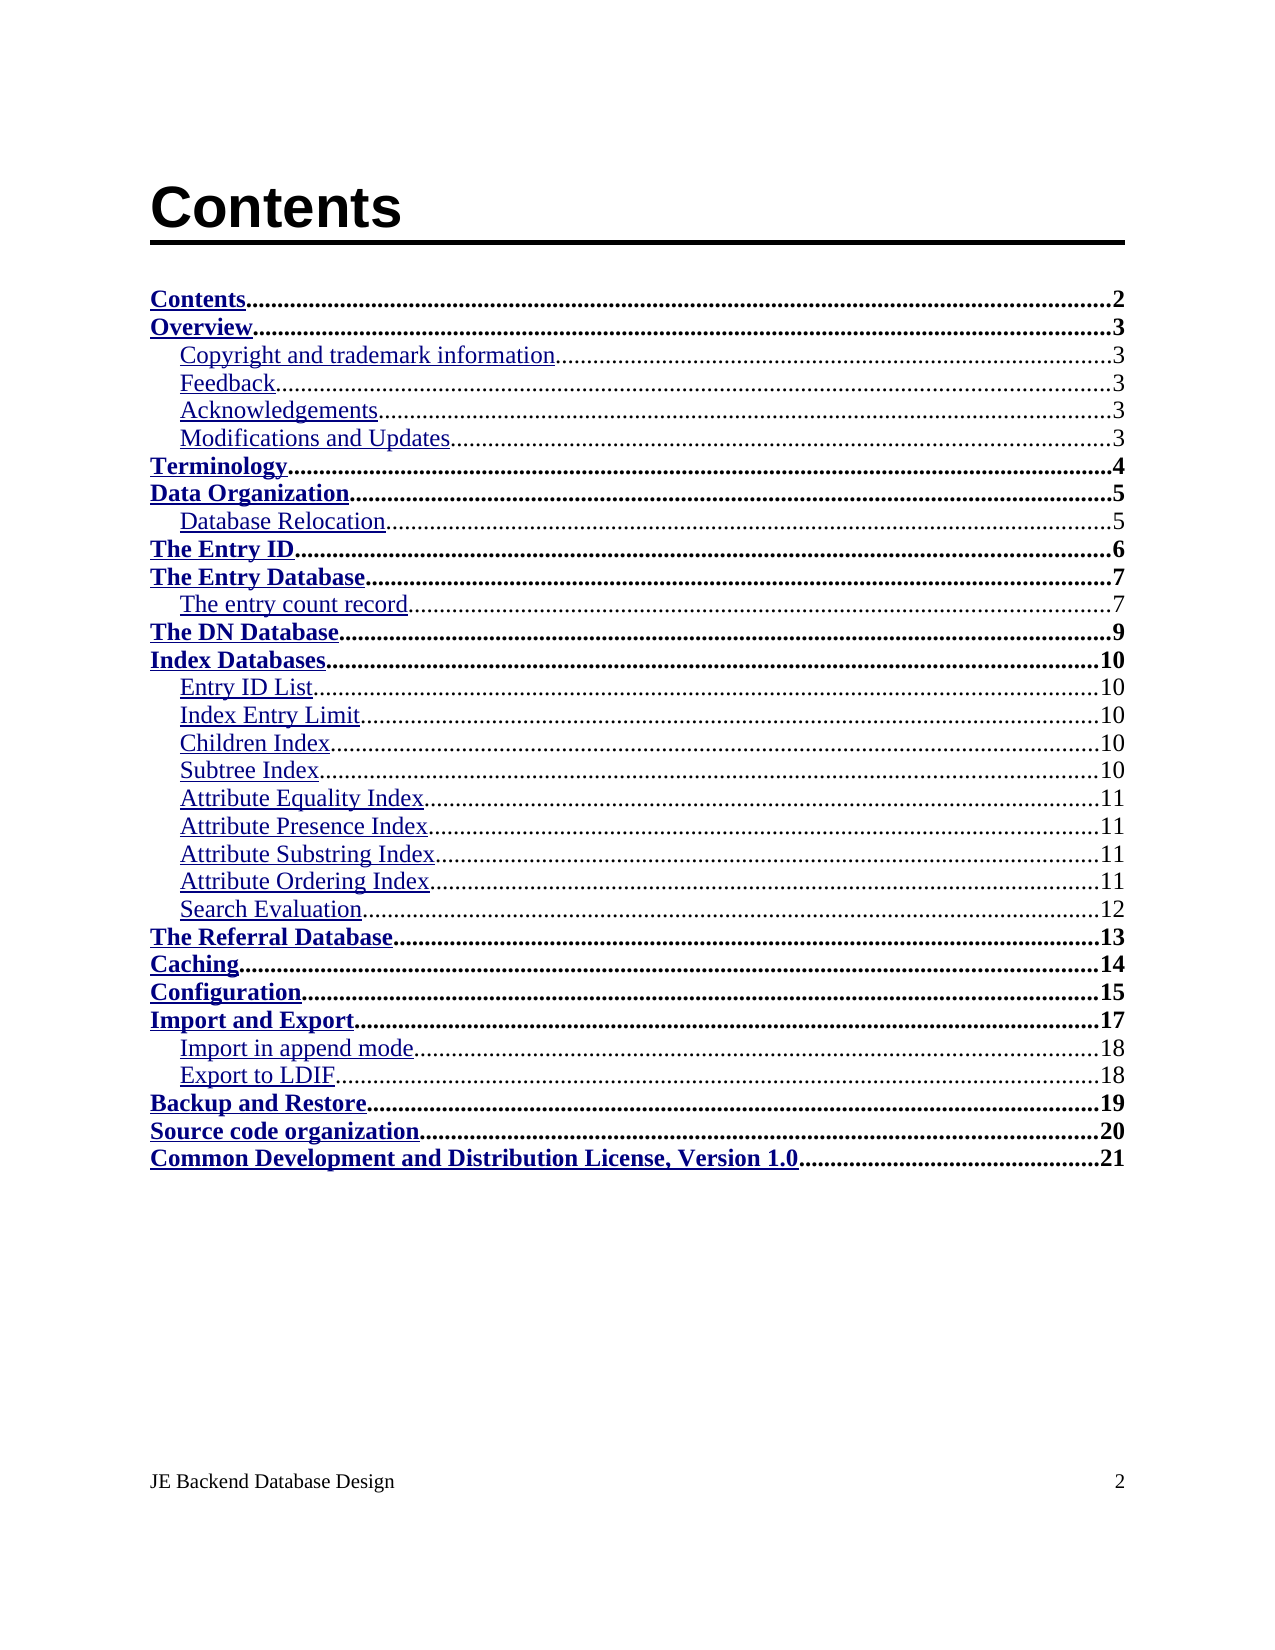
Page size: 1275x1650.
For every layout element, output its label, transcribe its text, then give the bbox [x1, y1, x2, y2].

text Attribute Substring Index 11 [179, 840, 1125, 867]
text Caching 14 [150, 951, 1125, 978]
text Children Index 10 [179, 729, 1125, 757]
text Acknowledgements 3 [179, 396, 1125, 424]
text The Entry ID 6 [150, 535, 1125, 563]
text Search Evaluation 12 [179, 895, 1125, 923]
text Subtree Index 10 [179, 757, 1125, 784]
text The Referral Database 13 [150, 923, 1125, 951]
text Attribute Ordering Index 11 [179, 867, 1125, 895]
text Backup and Restore 19 [150, 1089, 1125, 1117]
text Import in append mode 18 [179, 1034, 1125, 1061]
text Modifications and Updates 3 [179, 424, 1125, 452]
text The entry count record 7 [179, 590, 1125, 618]
text Terminology 4 [150, 452, 1125, 479]
text Attribute Equality Index 11 [179, 784, 1125, 812]
text Attribute Presence Index 11 [179, 812, 1125, 840]
text Index Entry Limit 10 [179, 701, 1125, 729]
text Feedback 3 [179, 369, 1125, 396]
text Common Development and Distribution License, Version 1.0 21 [150, 1144, 1125, 1172]
text The DN Database 9 [150, 618, 1125, 646]
text Copyright and trademark information 3 [179, 341, 1125, 369]
text Import and Export 17 [150, 1006, 1125, 1034]
text The Entry Database 7 [150, 563, 1125, 590]
text Entry ID List 10 [179, 673, 1125, 701]
text Export to LDIF 18 [179, 1061, 1125, 1089]
text Index Databases 10 [150, 646, 1125, 673]
text Overview 3 [150, 313, 1125, 341]
text Source code organization 20 [150, 1117, 1125, 1144]
text Data Organization 5 [150, 479, 1125, 507]
text Database Relocation 5 [179, 507, 1125, 535]
text Configuration 15 [150, 978, 1125, 1006]
subtitle Contents [150, 175, 1125, 240]
text Contents 2 [150, 286, 1125, 313]
